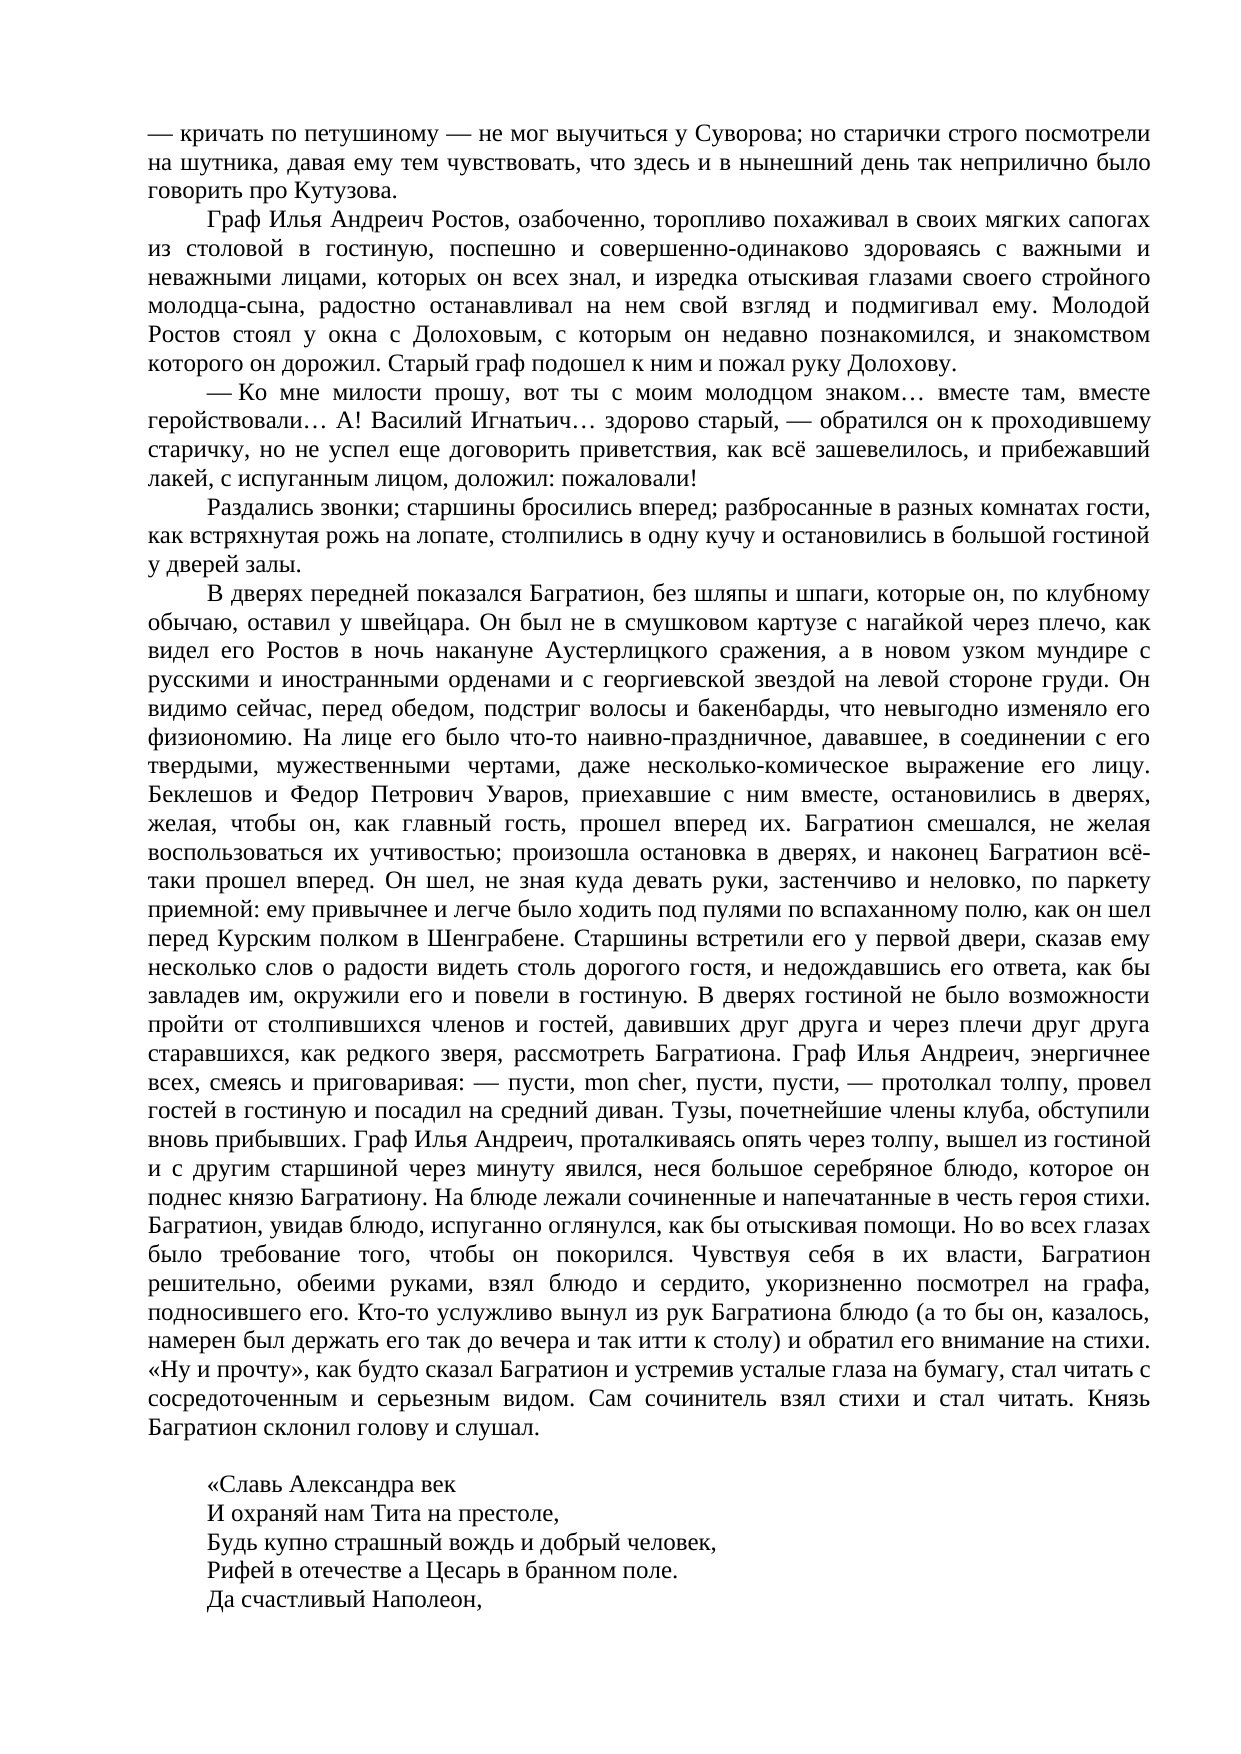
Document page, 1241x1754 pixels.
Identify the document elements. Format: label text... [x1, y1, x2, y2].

text Граф Илья Андреич Ростов, озабоченно, торопливо похаживал в своих мягких сапогах из столовой в гостиную, поспешно и совершенно-одинаково здороваясь с важными и неважными лицами, которых он всех знал, и изредка отыскивая глазами своего стройного молодца-сына, радостно останавливал на нем свой взгляд и подмигивал ему. Молодой Ростов стоял у окна с Долоховым, с которым он недавно познакомился, и знакомством которого он дорожил. Старый граф подошел к ним и пожал руку Долохову. [148, 204, 1152, 377]
text — кричать по петушиному — не мог выучиться у Суворова; но старички строго посмотрели на шутника, давая ему тем чувствовать, что здесь и в нынешний день так неприлично было говорить про Кутузова. [148, 118, 1152, 204]
text Раздались звонки; старшины бросились вперед; разбросанные в разных комнатах гости, как встряхнутая рожь на лопате, столпились в одну кучу и остановились в большой гостиной у дверей залы. [148, 492, 1152, 578]
text И охраняй нам Тита на престоле, [148, 1498, 1089, 1527]
text В дверях передней показался Багратион, без шляпы и шпаги, которые он, по клубному обычаю, оставил у швейцара. Он был не в смушковом картузе с нагайкой через плечо, как видел его Ростов в ночь накануне Аустерлицкого сражения, а в новом узком мундире с русскими и иностранными орденами и с георгиевской звездой на левой стороне груди. Он видимо сейчас, перед обедом, подстриг волосы и бакенбарды, что невыгодно изменяло его физиономию. На лице его было что-то наивно-праздничное, дававшее, в соединении с его твердыми, мужественными чертами, даже несколько-комическое выражение его лицу. Беклешов и Федор Петрович Уваров, приехавшие с ним вместе, остановились в дверях, желая, чтобы он, как главный гость, прошел вперед их. Багратион смешался, не желая воспользоваться их учтивостью; произошла остановка в дверях, и наконец Багратион всё-таки прошел вперед. Он шел, не зная куда девать руки, застенчиво и неловко, по паркету приемной: ему привычнее и легче было ходить под пулями по вспаханному полю, как он шел перед Курским полком в Шенграбене. Старшины встретили его у первой двери, сказав ему несколько слов о радости видеть столь дорогого гостя, и недождавшись его ответа, как бы завладев им, окружили его и повели в гостиную. В дверях гостиной не было возможности пройти от столпившихся членов и гостей, давивших друг друга и через плечи друг друга старавшихся, как редкого зверя, рассмотреть Багратиона. Граф Илья Андреич, энергичнее всех, смеясь и приговаривая: — пусти, mon cher, пусти, пусти, — протолкал толпу, провел гостей в гостиную и посадил на средний диван. Тузы, почетнейшие члены клуба, обступили вновь прибывших. Граф Илья Андреич, проталкиваясь опять через толпу, вышел из гостиной и с другим старшиной через минуту явился, неся большое серебряное блюдо, которое он поднес князю Багратиону. На блюде лежали сочиненные и напечатанные в честь героя стихи. Багратион, увидав блюдо, испуганно оглянулся, как бы отыскивая помощи. Но во всех глазах было требование того, чтобы он покорился. Чувствуя себя в их власти, Багратион решительно, обеими руками, взял блюдо и сердито, укоризненно посмотрел на графа, подносившего его. Кто-то услужливо вынул из рук Багратиона блюдо (а то бы он, казалось, намерен был держать его так до вечера и так итти к столу) и обратил его внимание на стихи. «Ну и прочту», как будто сказал Багратион и устремив усталые глаза на бумагу, стал читать с сосредоточенным и серьезным видом. Сам сочинитель взял стихи и стал читать. Князь Багратион склонил голову и слушал. [148, 578, 1152, 1441]
text Да счастливый Наполеон, [148, 1584, 1089, 1613]
text Рифей в отечестве а Цесарь в бранном поле. [148, 1556, 1089, 1584]
text — Ко мне милости прошу, вот ты с моим молодцом знаком… вместе там, вместе геройствовали… A! Василий Игнатьич… здорово старый, — обратился он к проходившему старичку, но не успел еще договорить приветствия, как всё зашевелилось, и прибежавший лакей, с испуганным лицом, доложил: пожаловали! [148, 377, 1152, 492]
text «Славь Александра век [148, 1469, 1089, 1498]
text Будь купно страшный вождь и добрый человек, [148, 1527, 1089, 1556]
